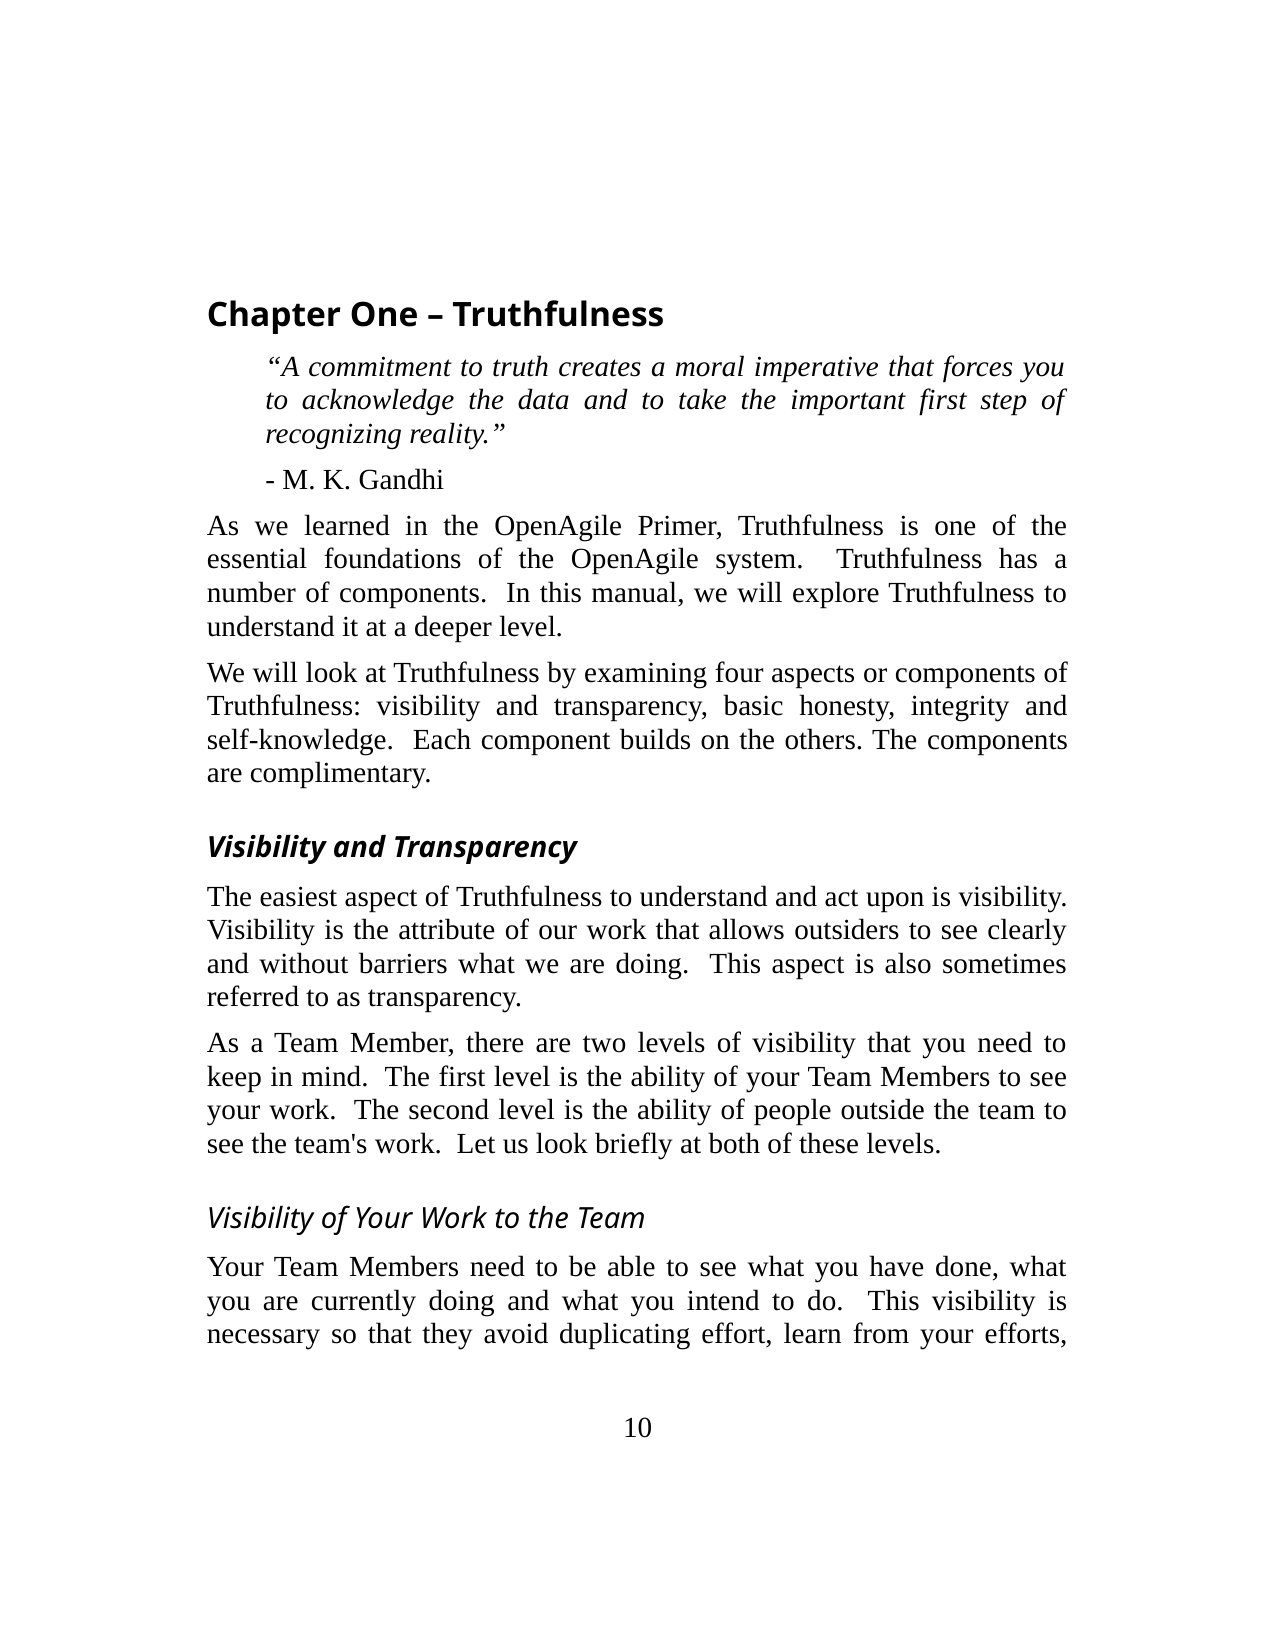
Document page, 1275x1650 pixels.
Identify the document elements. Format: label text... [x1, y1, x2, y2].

subtitle Chapter One – Truthfulness [207, 291, 1068, 336]
text The easiest aspect of Truthfulness to understand and act upon is visibility. Visibility is the attribute of our work that allows outsiders to see clearly and without barriers what we are doing. This aspect is also sometimes referred to as transparency. [207, 879, 1068, 1013]
text We will look at Truthfulness by examining four aspects or components of Truthfulness: visibility and transparency, basic honesty, integrity and self-knowledge. Each component builds on the others. The components are complimentary. [207, 655, 1068, 789]
text As a Team Member, there are two levels of visibility that you need to keep in mind. The first level is the ability of your Team Members to see your work. The second level is the ability of people outside the team to see the team's work. Let us look briefly at both of these levels. [207, 1025, 1068, 1159]
text “A commitment to truth creates a moral imperative that forces you to acknowledge the data and to take the important first step of recognizing reality.” [265, 349, 1068, 449]
subtitle Visibility of Your Work to the Team [207, 1197, 1068, 1237]
text - M. K. Gandhi [265, 462, 1068, 496]
text Your Team Members need to be able to see what you have done, what you are currently doing and what you intend to do. This visibility is necessary so that they avoid duplicating effort, learn from your efforts, [207, 1249, 1068, 1350]
text As we learned in the OpenAgile Primer, Truthfulness is one of the essential foundations of the OpenAgile system. Truthfulness has a number of components. In this manual, we will explore Truthfulness to understand it at a deeper level. [207, 508, 1068, 642]
subtitle Visibility and Transparency [207, 826, 1068, 866]
